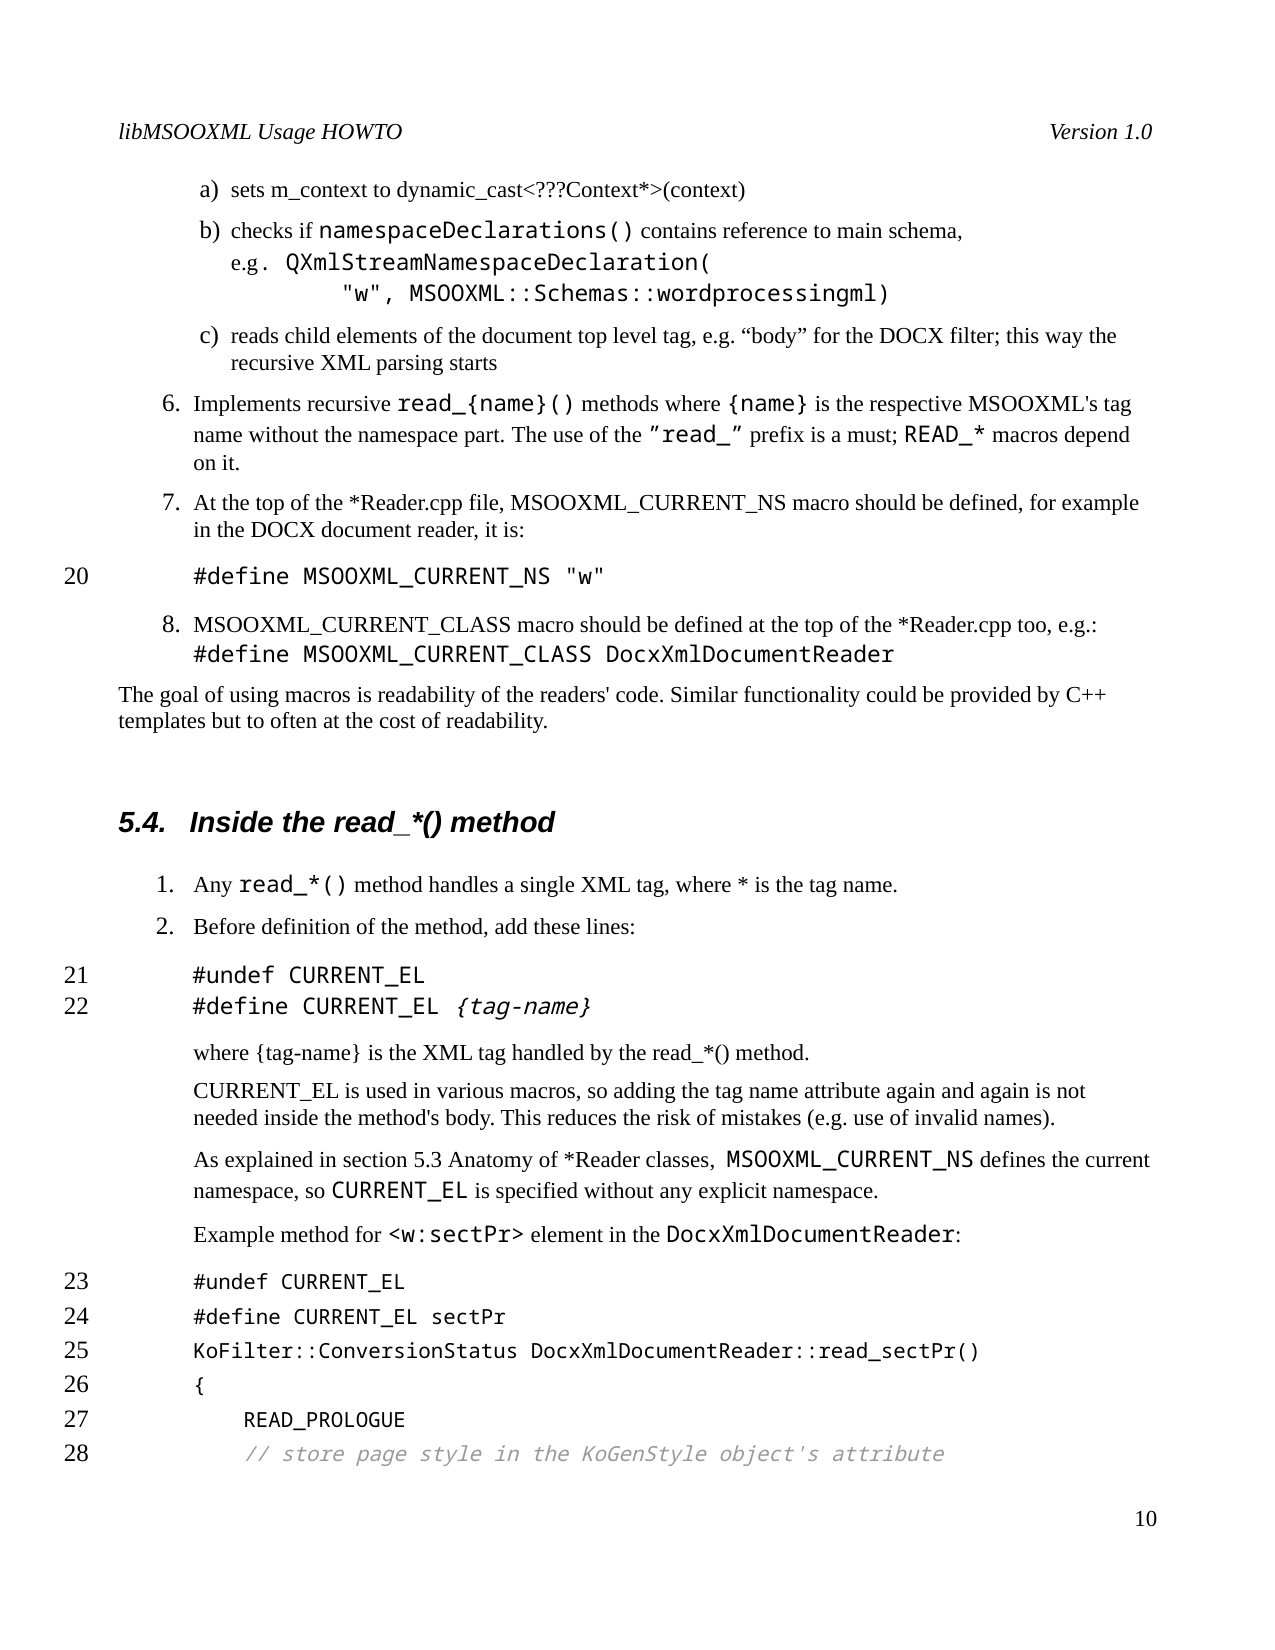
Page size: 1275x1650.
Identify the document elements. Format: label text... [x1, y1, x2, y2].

subtitle Inside the read_*() method [118, 804, 1157, 838]
list where {tag-name} is the XML tag handled by the read_*() method. [156, 1039, 1157, 1065]
list MSOOXML_CURRENT_CLASS macro should be defined at the top of the *Reader.cpp too, e.g.: #define MSOOXML_CURRENT_CLASS DocxXmlDocumentReader [156, 609, 1157, 669]
list checks if namespaceDeclarations() contains reference to main schema, e.g. QXmlStreamNamespaceDeclaration( "w", MSOOXML::Schemas::wordprocessingml) [193, 214, 1157, 308]
list KoFilter::ConversionStatus DocxXmlDocumentReader::read_sectPr() [156, 1336, 1157, 1365]
list reads child elements of the document top level tag, e.g. “body” for the DOCX filter; this way the recursive XML parsing starts [193, 320, 1157, 375]
text The goal of using macros is readability of the readers' code. Similar functionality could be provided by C++ templates but to often at the cost of readability. [118, 681, 1157, 734]
list #undef CURRENT_EL [156, 1267, 1157, 1296]
list { [156, 1371, 1157, 1399]
list Example method for <w:sectPr> element in the DocxXmlDocumentReader: [156, 1218, 1157, 1249]
list Before definition of the method, add these lines: [156, 911, 1157, 940]
list #define CURRENT_EL sectPr [156, 1302, 1157, 1330]
list // store page style in the KoGenStyle object's attribute [156, 1439, 1157, 1468]
list READ_PROLOGUE [156, 1405, 1157, 1433]
list sets m_context to dynamic_cast<???Context*>(context) [193, 174, 1157, 203]
list As explained in section 5.3. Anatomy of *Reader classes, MSOOXML_CURRENT_NS defines the current namespace, so CURRENT_EL is specified without any explicit namespace. [156, 1143, 1157, 1205]
list CURRENT_EL is used in various macros, so adding the tag name attribute again and again is not needed inside the method's body. This reduces the risk of mistakes (e.g. use of invalid names). [156, 1078, 1157, 1130]
list Any read_*() method handles a single XML tag, where * is the tag name. [156, 868, 1157, 899]
text #undef CURRENT_EL #define CURRENT_EL {tag-name} [192, 958, 1157, 1021]
list Implements recursive read_{name}() methods where {name} is the respective MSOOXML's tag name without the namespace part. The use of the ”read_” prefix is a must; READ_* macros depend on it. [156, 387, 1157, 476]
list At the top of the *Reader.cpp file, MSOOXML_CURRENT_NS macro should be defined, for example in the DOCX document reader, it is: [156, 487, 1157, 543]
list #define MSOOXML_CURRENT_NS "w" [156, 560, 1157, 592]
